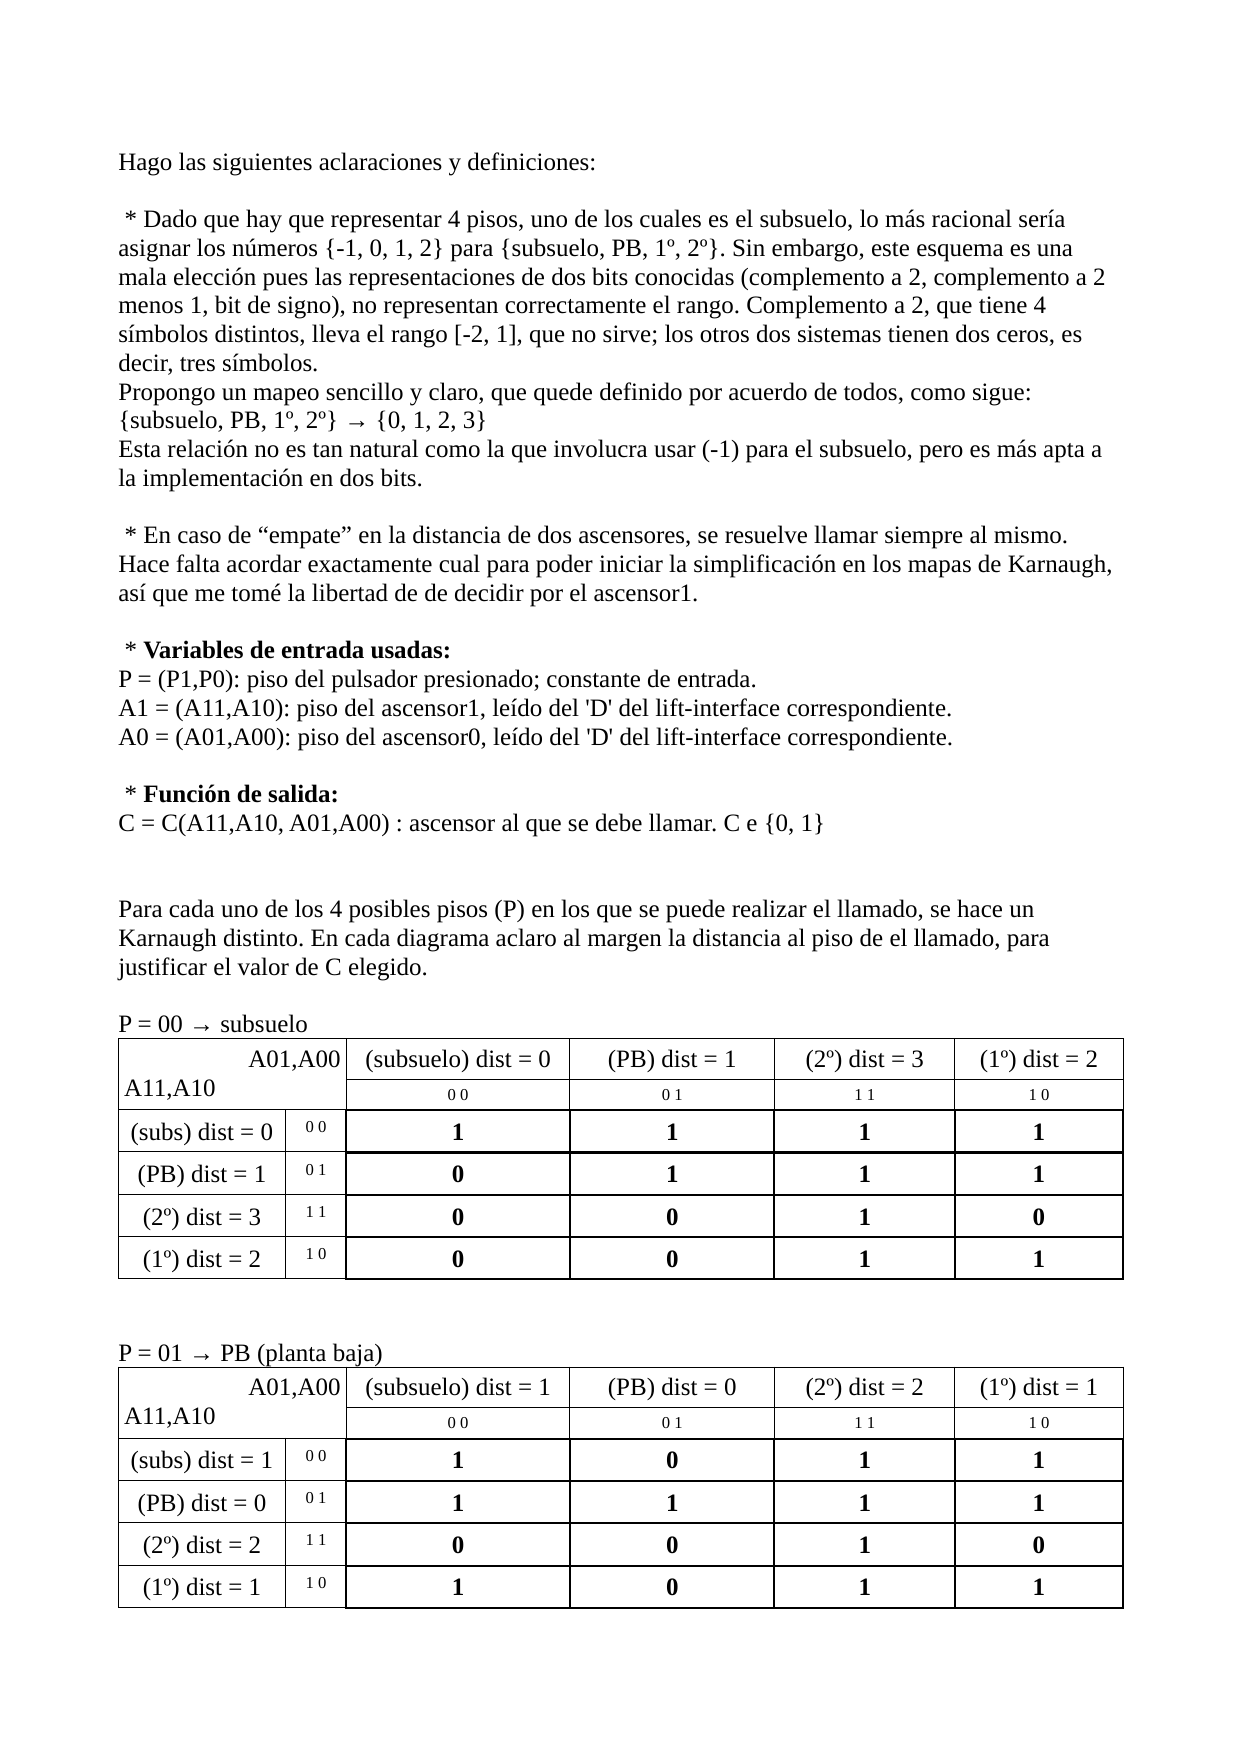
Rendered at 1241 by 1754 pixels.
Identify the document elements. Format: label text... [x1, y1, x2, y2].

table_cell 0 0 [286, 1110, 345, 1151]
table_cell (subs) dist = 1 [119, 1439, 285, 1480]
table_header (2º) dist = 2 [775, 1368, 954, 1407]
text P = 01 → PB (planta baja) [118, 1338, 1122, 1367]
table_cell 0 1 [570, 1080, 774, 1109]
table_cell 0 [571, 1567, 773, 1607]
text P = 00 → subsuelo [118, 1009, 1122, 1038]
text Propongo un mapeo sencillo y claro, que quede definido por acuerdo de todos, como sigue: [118, 377, 1122, 406]
table_cell 0 [571, 1238, 773, 1278]
table_cell 0 1 [286, 1152, 345, 1194]
table_cell 1 [347, 1567, 569, 1607]
table_cell 1 [347, 1111, 569, 1151]
text * Dado que hay que representar 4 pisos, uno de los cuales es el subsuelo, lo más racional sería asignar los números {-1, 0, 1, 2} para {subsuelo, PB, 1º, 2º}. Sin embargo, este esquema es una mala elección pues las representaciones de dos bits conocidas (complemento a 2, complemento a 2 menos 1, bit de signo), no representan correctamente el rango. Complemento a 2, que tiene 4 símbolos distintos, lleva el rango [-2, 1], que no sirve; los otros dos sistemas tienen dos ceros, es decir, tres símbolos. [118, 204, 1122, 377]
table_cell 0 0 [286, 1439, 345, 1480]
table_cell 1 [571, 1482, 773, 1522]
text Hago las siguientes aclaraciones y definiciones: [118, 147, 1122, 176]
table_cell 1 [775, 1111, 954, 1151]
text {subsuelo, PB, 1º, 2º} → {0, 1, 2, 3} [118, 406, 1122, 434]
table_cell 0 [347, 1196, 569, 1236]
table_cell (2º) dist = 2 [119, 1523, 285, 1564]
table_cell 0 [347, 1524, 569, 1564]
text Esta relación no es tan natural como la que involucra usar (-1) para el subsuelo, pero es más apta a la implementación en dos bits. [118, 434, 1122, 492]
table_cell 1 0 [286, 1237, 345, 1278]
table_header (2º) dist = 3 [775, 1039, 954, 1078]
table_header (subsuelo) dist = 1 [347, 1368, 569, 1407]
table_cell 1 1 [286, 1195, 345, 1236]
table_cell 1 0 [955, 1408, 1123, 1438]
table_cell 0 1 [286, 1481, 345, 1522]
table_cell 1 [956, 1567, 1122, 1607]
table_cell 0 0 [347, 1408, 569, 1438]
table_cell 1 [571, 1111, 773, 1151]
table_cell 1 [347, 1482, 569, 1522]
text C = C(A11,A10, A01,A00) : ascensor al que se debe llamar. C e {0, 1} [118, 808, 1122, 837]
table_header (1º) dist = 1 [955, 1368, 1123, 1407]
table_cell 0 1 [570, 1408, 774, 1438]
table_cell (1º) dist = 1 [119, 1566, 285, 1607]
table_cell 1 [956, 1154, 1122, 1194]
table_cell 1 [956, 1482, 1122, 1522]
table_cell 1 [775, 1567, 954, 1607]
table_header (1º) dist = 2 [955, 1039, 1123, 1078]
table_cell 1 [775, 1524, 954, 1564]
text * En caso de “empate” en la distancia de dos ascensores, se resuelve llamar siempre al mismo. Hace falta acordar exactamente cual para poder iniciar la simplificación en los mapas de Karnaugh, así que me tomé la libertad de de decidir por el ascensor1. [118, 521, 1122, 607]
table_cell 1 [956, 1440, 1122, 1480]
table_cell (PB) dist = 0 [119, 1481, 285, 1522]
text A0 = (A01,A00): piso del ascensor0, leído del 'D' del lift-interface correspondiente. [118, 722, 1122, 751]
table_cell 1 [956, 1111, 1122, 1151]
table_header (PB) dist = 1 [570, 1039, 774, 1078]
table_cell (2º) dist = 3 [119, 1195, 285, 1236]
table_cell 1 1 [286, 1523, 345, 1564]
table_cell (PB) dist = 1 [119, 1152, 285, 1194]
table_cell (subs) dist = 0 [119, 1110, 285, 1151]
table_cell 1 [347, 1440, 569, 1480]
table_cell 1 [775, 1482, 954, 1522]
table_cell 1 [775, 1154, 954, 1194]
text Para cada uno de los 4 posibles pisos (P) en los que se puede realizar el llamado, se hace un Karnaugh distinto. En cada diagrama aclaro al margen la distancia al piso de el llamado, para justificar el valor de C elegido. [118, 894, 1122, 981]
table_header A01,A00 A11,A10 [119, 1368, 346, 1438]
table_cell 0 [571, 1196, 773, 1236]
text * Función de salida: [118, 779, 1122, 808]
text P = (P1,P0): piso del pulsador presionado; constante de entrada. [118, 664, 1122, 693]
table_cell 0 [347, 1154, 569, 1194]
table_cell 1 0 [955, 1080, 1123, 1109]
table_cell 1 [956, 1238, 1122, 1278]
text * Variables de entrada usadas: [118, 636, 1122, 664]
table_cell 1 1 [775, 1080, 954, 1109]
table_cell 1 1 [775, 1408, 954, 1438]
table_cell 1 [775, 1196, 954, 1236]
table_cell 0 [571, 1440, 773, 1480]
table_cell 0 [956, 1196, 1122, 1236]
table_cell 0 [956, 1524, 1122, 1564]
table_header (subsuelo) dist = 0 [347, 1039, 569, 1078]
text A1 = (A11,A10): piso del ascensor1, leído del 'D' del lift-interface correspondiente. [118, 693, 1122, 722]
table_header (PB) dist = 0 [570, 1368, 774, 1407]
table_cell 1 [571, 1154, 773, 1194]
table_cell 0 [571, 1524, 773, 1564]
table_cell 0 0 [347, 1080, 569, 1109]
table_header A01,A00 A11,A10 [119, 1039, 346, 1109]
table_cell 0 [347, 1238, 569, 1278]
table_cell 1 [775, 1238, 954, 1278]
table_cell 1 0 [286, 1566, 345, 1607]
table_cell (1º) dist = 2 [119, 1237, 285, 1278]
table_cell 1 [775, 1440, 954, 1480]
